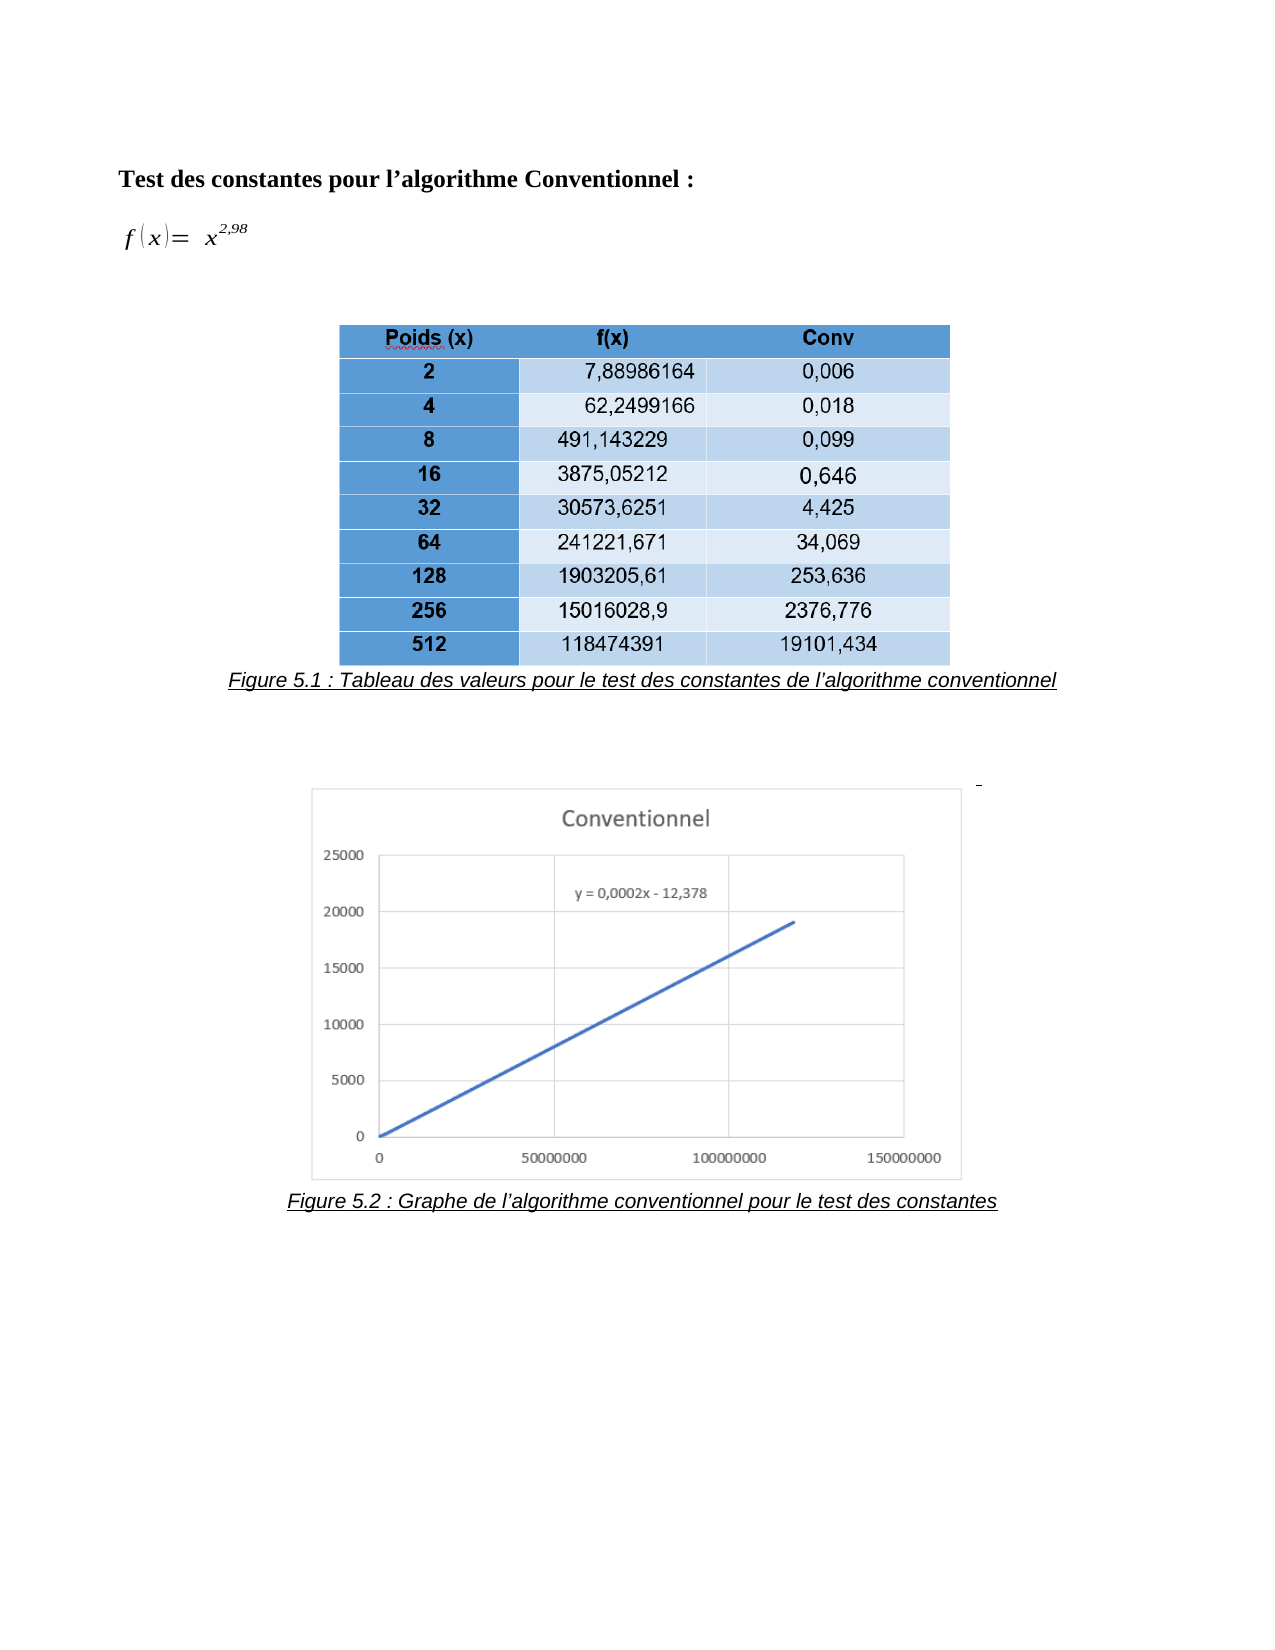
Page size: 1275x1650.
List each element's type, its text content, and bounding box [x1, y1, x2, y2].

text Figure 5.1 : Tableau des valeurs pour le test des constantes de l’algorithme conventionnel [130, 668, 1157, 692]
picture [305, 783, 976, 1190]
text Figure 5.2 : Graphe de l’algorithme conventionnel pour le test des constantes [130, 1189, 1157, 1213]
text Test des constantes pour l’algorithme Conventionnel : [118, 164, 1157, 192]
picture [336, 321, 951, 669]
